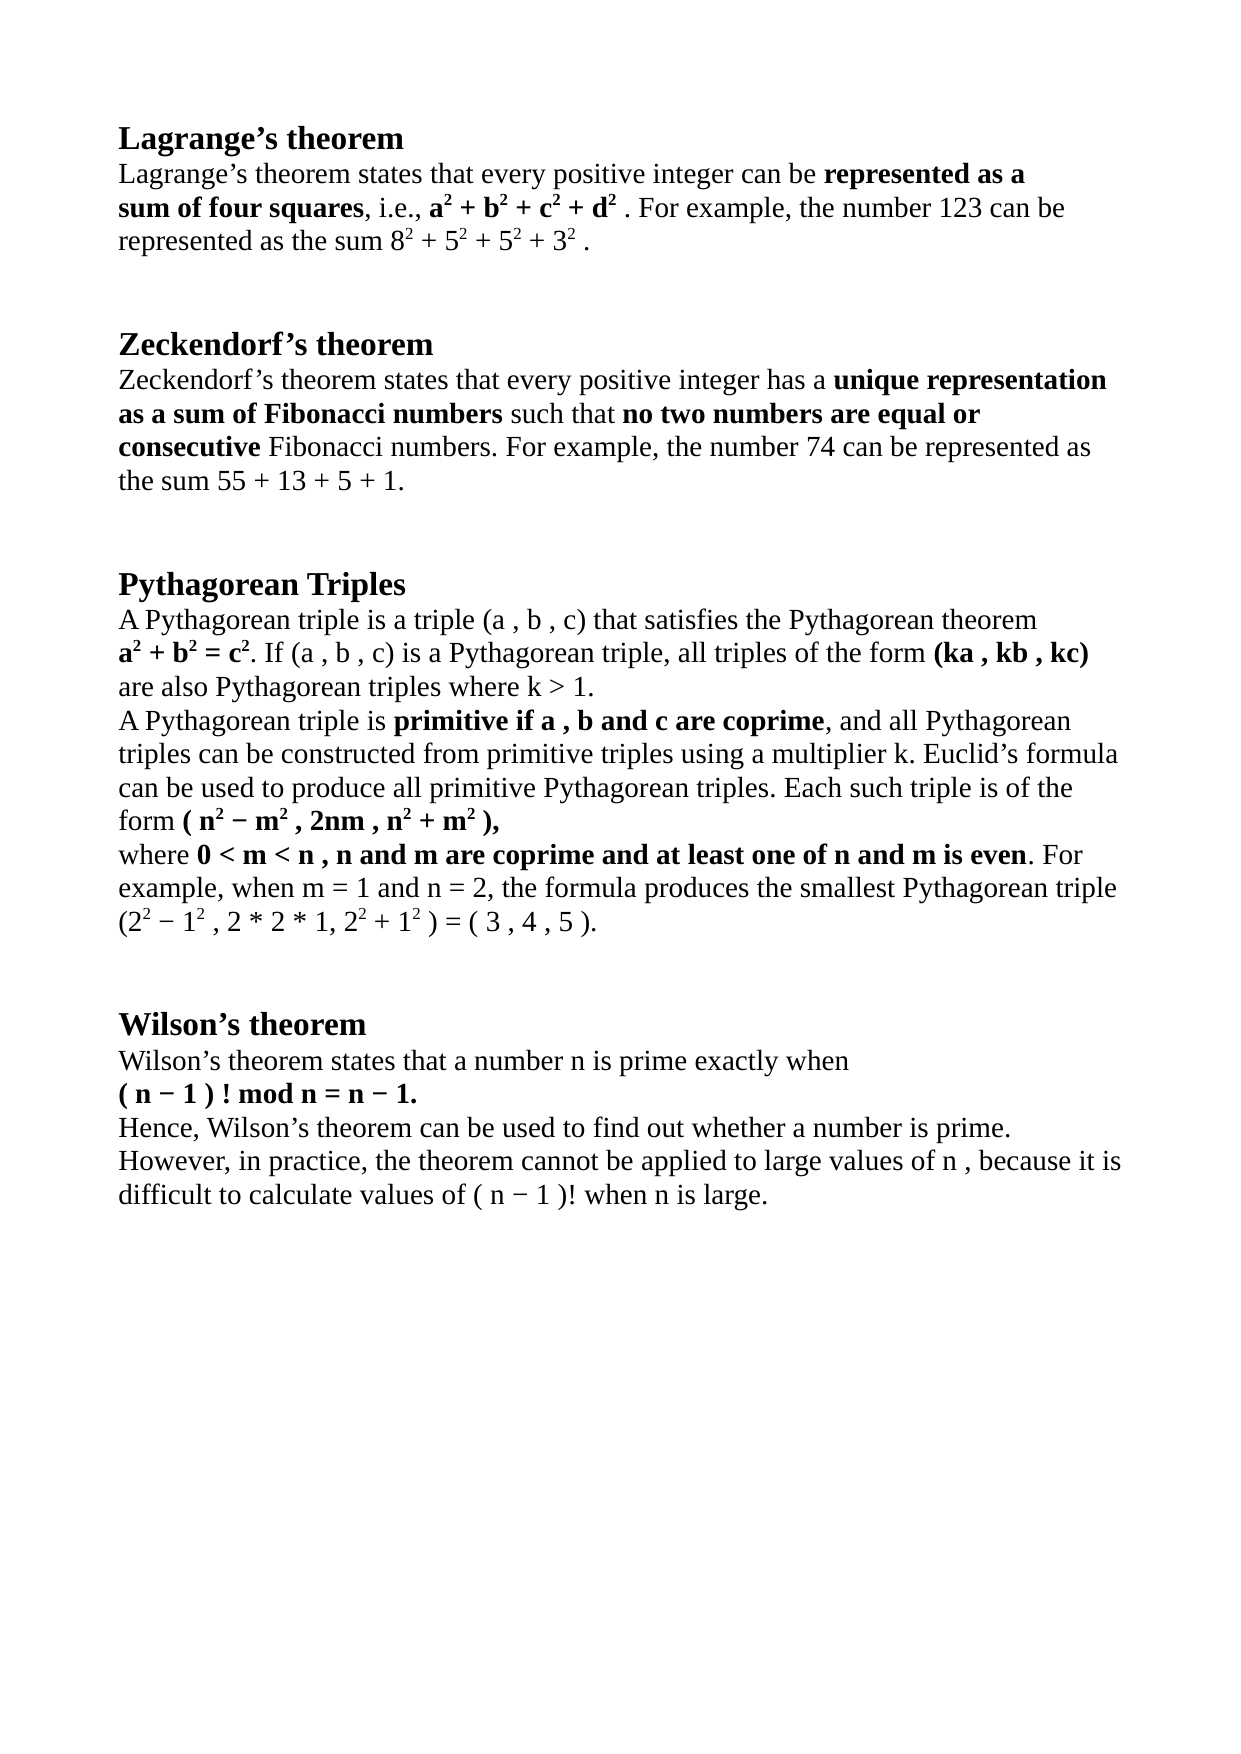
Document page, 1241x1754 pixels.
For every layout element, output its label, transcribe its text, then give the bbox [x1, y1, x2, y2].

text Lagrange’s theorem [118, 118, 1122, 156]
text Lagrange’s theorem states that every positive integer can be represented as a [118, 156, 1122, 190]
text Pythagorean Triples [118, 564, 1122, 602]
text where 0 < m < n , n and m are coprime and at least one of n and m is even. For example, when m = 1 and n = 2, the formula produces the smallest Pythagorean triple [118, 837, 1122, 904]
text Hence, Wilson’s theorem can be used to find out whether a number is prime. However, in practice, the theorem cannot be applied to large values of n , because it is difficult to calculate values of ( n − 1 )! when n is large. [118, 1110, 1122, 1211]
text Zeckendorf’s theorem [118, 324, 1122, 362]
text A Pythagorean triple is primitive if a , b and c are coprime, and all Pythagorean triples can be constructed from primitive triples using a multiplier k. Euclid’s formula can be used to produce all primitive Pythagorean triples. Each such triple is of the form ( n2 − m2 , 2nm , n2 + m2 ), [118, 703, 1122, 837]
text A Pythagorean triple is a triple (a , b , c) that satisfies the Pythagorean theorem [118, 602, 1122, 636]
text a2 + b2 = c2. If (a , b , c) is a Pythagorean triple, all triples of the form (ka , kb , kc) are also Pythagorean triples where k > 1. [118, 636, 1122, 703]
text Zeckendorf’s theorem states that every positive integer has a unique representation as a sum of Fibonacci numbers such that no two numbers are equal or consecutive Fibonacci numbers. For example, the number 74 can be represented as the sum 55 + 13 + 5 + 1. [118, 362, 1122, 497]
text Wilson’s theorem states that a number n is prime exactly when [118, 1043, 1122, 1076]
text sum of four squares, i.e., a2 + b2 + c2 + d2 . For example, the number 123 can be represented as the sum 82 + 52 + 52 + 32 . [118, 190, 1122, 257]
text ( n − 1 ) ! mod n = n − 1. [118, 1076, 1122, 1110]
text Wilson’s theorem [118, 1004, 1122, 1043]
text (22 − 12 , 2 * 2 * 1, 22 + 12 ) = ( 3 , 4 , 5 ). [118, 904, 1122, 937]
